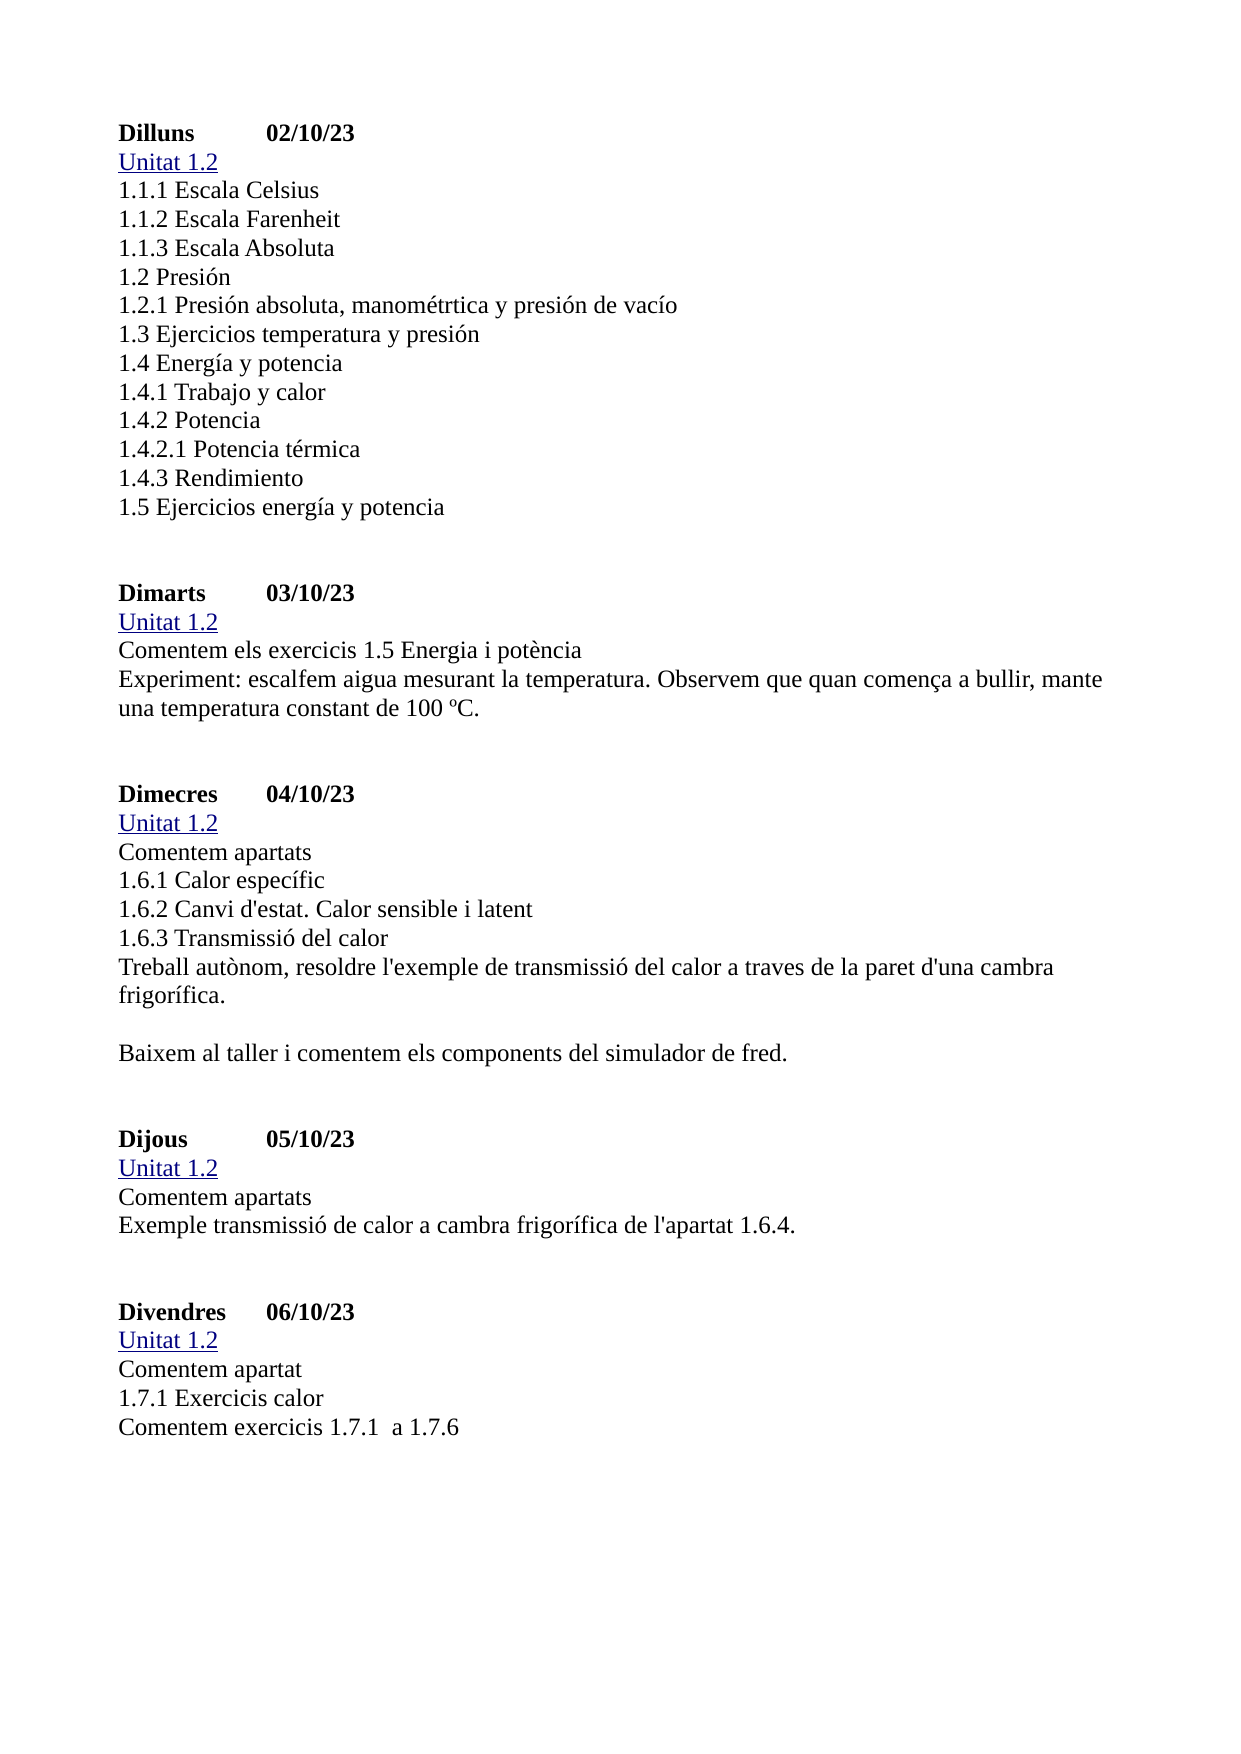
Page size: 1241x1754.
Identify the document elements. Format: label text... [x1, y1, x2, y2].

text Dimecres 04/10/23 [118, 779, 1122, 808]
text 1.2.1 Presión absoluta, manométrtica y presión de vacío [118, 291, 1122, 319]
text Divendres 06/10/23 [118, 1297, 1122, 1326]
text Dimarts 03/10/23 [118, 578, 1122, 607]
text Treball autònom, resoldre l'exemple de transmissió del calor a traves de la paret d'una cambra frigorífica. [118, 952, 1122, 1009]
text 1.4.3 Rendimiento [118, 463, 1122, 492]
text 1.2 Presión [118, 262, 1122, 291]
text 1.3 Ejercicios temperatura y presión [118, 319, 1122, 348]
text Exemple transmissió de calor a cambra frigorífica de l'apartat 1.6.4. [118, 1211, 1122, 1239]
text Dijous 05/10/23 [118, 1124, 1122, 1153]
text Comentem exercicis 1.7.1 a 1.7.6 [118, 1412, 1122, 1441]
text 1.4 Energía y potencia [118, 348, 1122, 377]
text 1.6.1 Calor específic [118, 866, 1122, 894]
text Unitat 1.2 [118, 1326, 1122, 1354]
text 1.4.2.1 Potencia térmica [118, 434, 1122, 463]
text Comentem apartats [118, 837, 1122, 866]
text 1.1.2 Escala Farenheit [118, 204, 1122, 233]
text Experiment: escalfem aigua mesurant la temperatura. Observem que quan comença a bullir, mante una temperatura constant de 100 ºC. [118, 664, 1122, 722]
text Unitat 1.2 [118, 147, 1122, 176]
text Baixem al taller i comentem els components del simulador de fred. [118, 1038, 1122, 1067]
text 1.7.1 Exercicis calor [118, 1383, 1122, 1412]
text Comentem apartats [118, 1182, 1122, 1211]
text 1.6.2 Canvi d'estat. Calor sensible i latent [118, 894, 1122, 923]
text Comentem els exercicis 1.5 Energia i potència [118, 636, 1122, 664]
text 1.6.3 Transmissió del calor [118, 923, 1122, 952]
text Unitat 1.2 [118, 607, 1122, 636]
text Comentem apartat [118, 1354, 1122, 1383]
text 1.4.2 Potencia [118, 406, 1122, 434]
text 1.5 Ejercicios energía y potencia [118, 492, 1122, 521]
text 1.1.1 Escala Celsius [118, 176, 1122, 204]
text 1.1.3 Escala Absoluta [118, 233, 1122, 262]
text Unitat 1.2 [118, 1153, 1122, 1182]
text 1.4.1 Trabajo y calor [118, 377, 1122, 406]
text Dilluns 02/10/23 [118, 118, 1122, 147]
text Unitat 1.2 [118, 808, 1122, 837]
